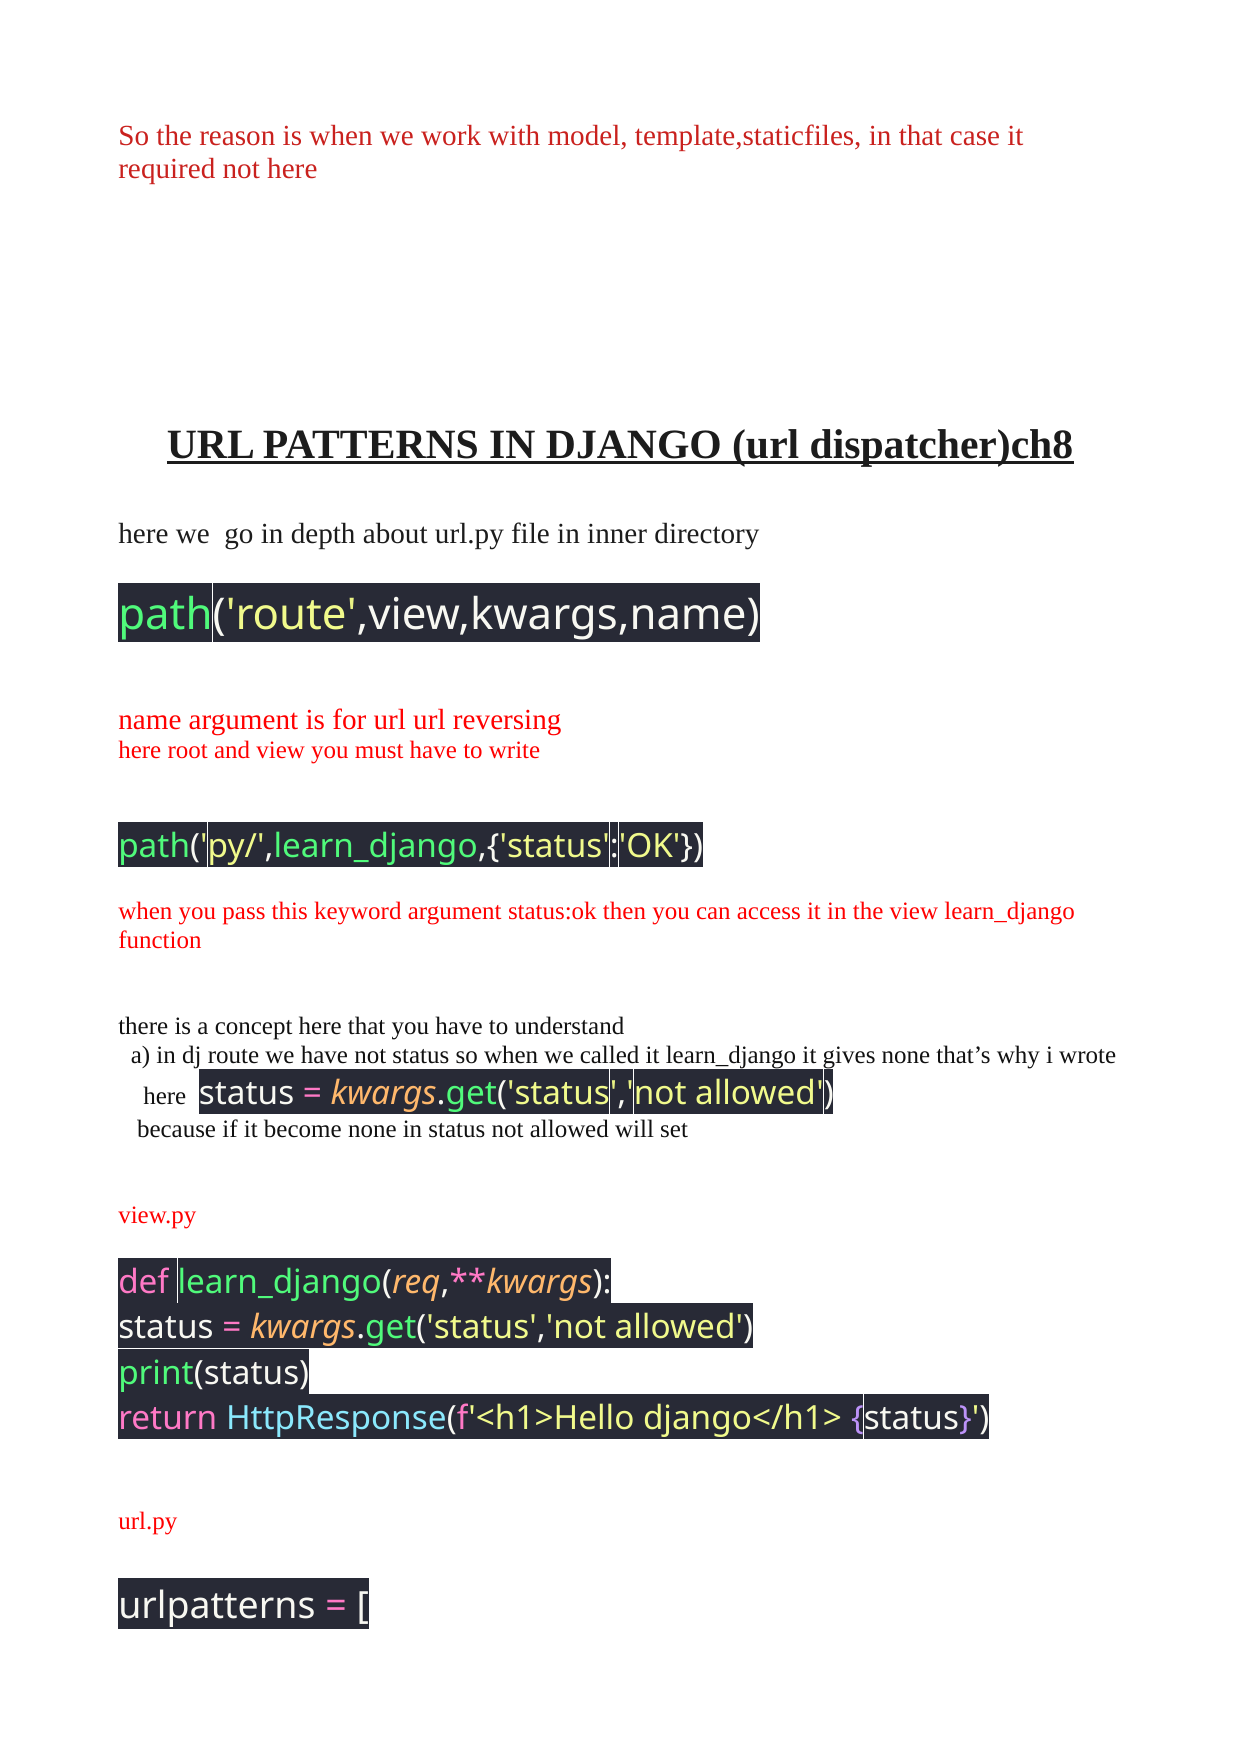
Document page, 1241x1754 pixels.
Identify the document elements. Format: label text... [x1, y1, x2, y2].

text because if it become none in status not allowed will set [118, 1114, 1122, 1143]
text view.py [118, 1200, 1122, 1229]
text here root and view you must have to write [118, 736, 1122, 764]
text print(status) [118, 1348, 1122, 1394]
text when you pass this keyword argument status:ok then you can access it in the view learn_django function [118, 896, 1122, 953]
text URL PATTERNS IN DJANGO (url dispatcher)ch8 [118, 420, 1122, 468]
text path('py/',learn_django,{'status':'OK'}) [118, 822, 1122, 867]
text return HttpResponse(f'<h1>Hello django</h1> {status}') [118, 1394, 1122, 1439]
text name argument is for url url reversing [118, 702, 1122, 736]
text there is a concept here that you have to understand [118, 1011, 1122, 1040]
text path('route',view,kwargs,name) [118, 583, 1122, 642]
text def learn_django(req,**kwargs): [118, 1258, 1122, 1303]
text here status = kwargs.get('status','not allowed') [118, 1068, 1122, 1114]
text url.py [118, 1506, 1122, 1535]
text status = kwargs.get('status','not allowed') [118, 1303, 1122, 1348]
text a) in dj route we have not status so when we called it learn_django it gives none that’s why i wrote [118, 1040, 1122, 1068]
text So the reason is when we work with model, template,staticfiles, in that case it required not here [118, 118, 1122, 185]
text urlpatterns = [ [118, 1578, 1122, 1629]
text here we go in depth about url.py file in inner directory [118, 516, 1122, 549]
